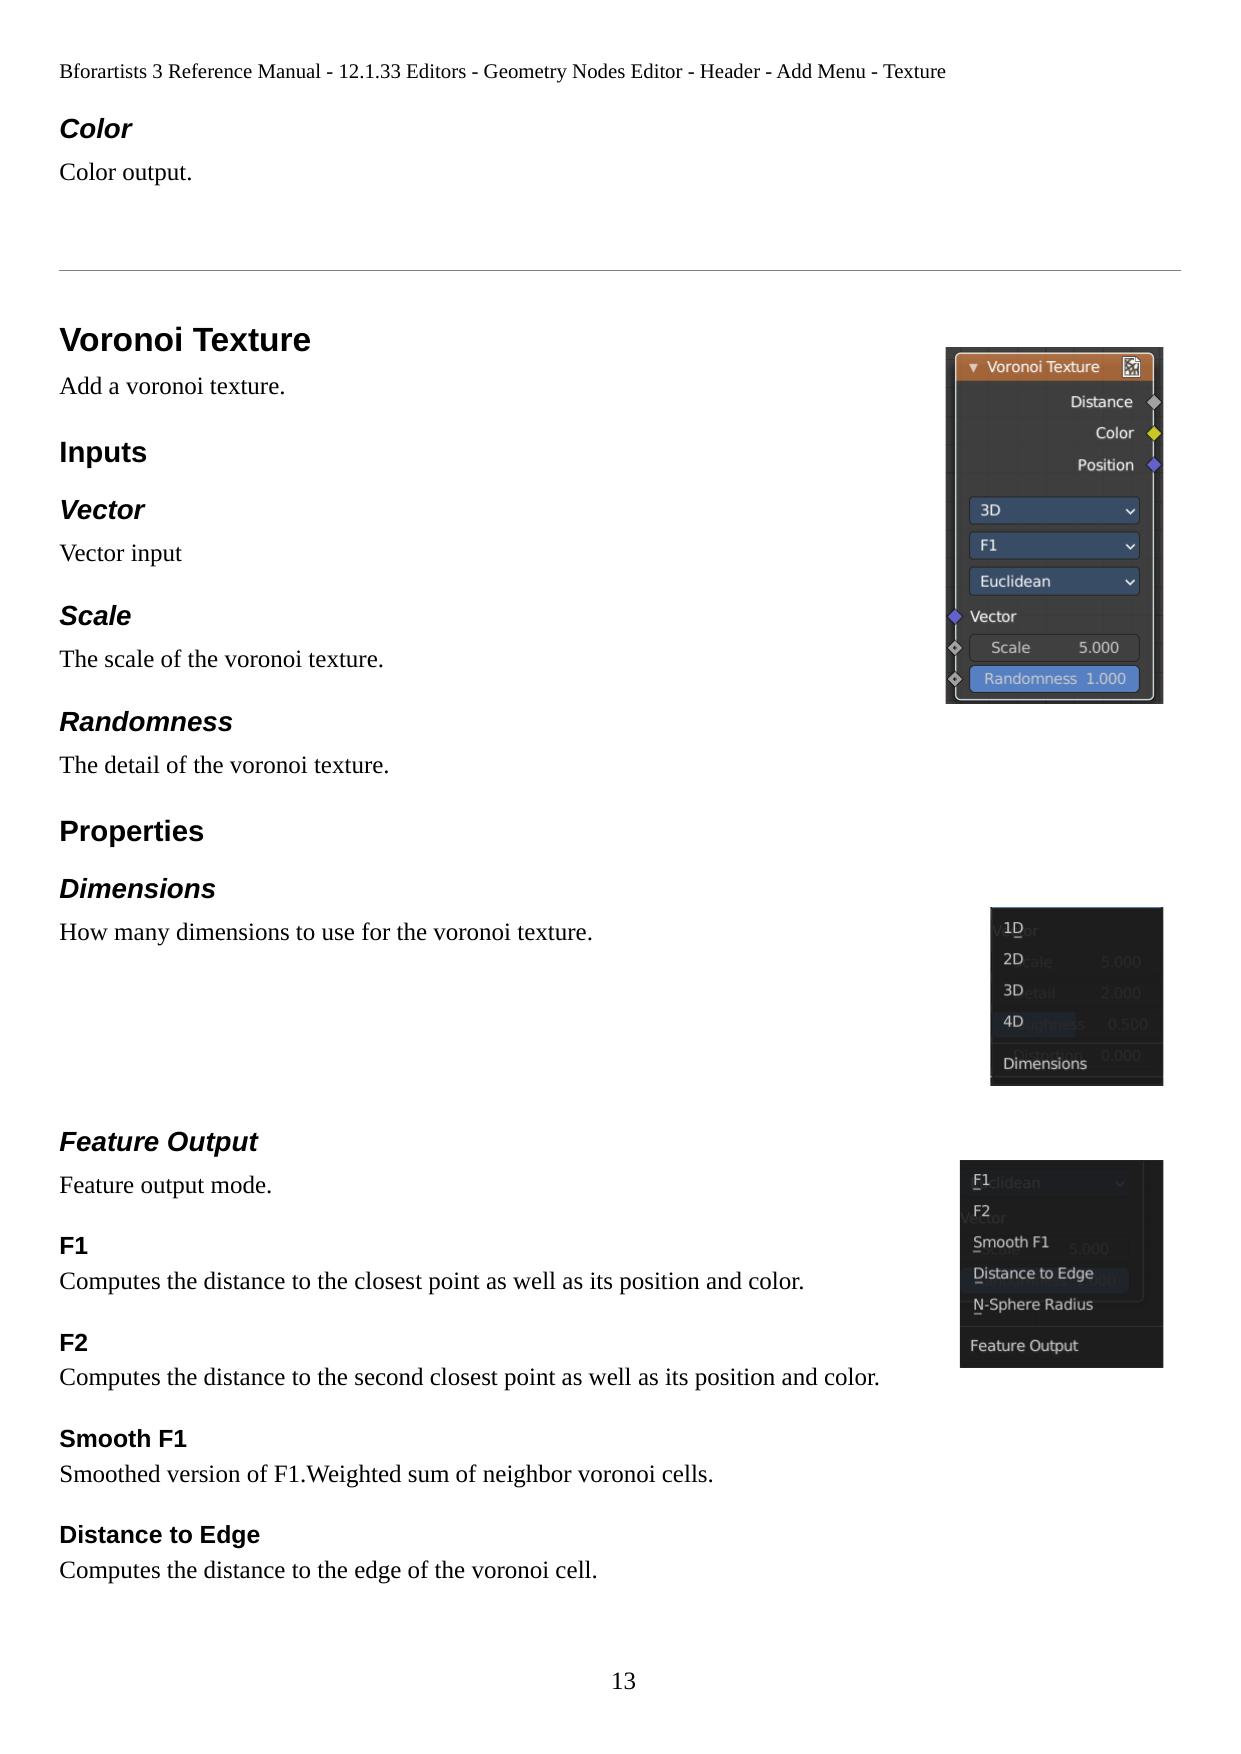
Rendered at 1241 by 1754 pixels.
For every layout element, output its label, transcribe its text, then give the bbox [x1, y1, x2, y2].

subtitle Vector [59, 494, 945, 526]
subtitle Inputs [59, 435, 945, 469]
subtitle Voronoi Texture [59, 320, 1181, 359]
text [1164, 538, 1181, 567]
text [1164, 1170, 1181, 1198]
picture [959, 1160, 1164, 1368]
subtitle Randomness [59, 706, 1181, 737]
text Vector input [59, 538, 945, 567]
text Computes the distance to the edge of the voronoi cell. [59, 1555, 1181, 1584]
subtitle Scale [59, 599, 945, 631]
text Smoothed version of F1.Weighted sum of neighbor voronoi cells. [59, 1459, 1181, 1488]
subtitle Feature Output [59, 1125, 1181, 1157]
subtitle Distance to Edge [59, 1520, 1181, 1549]
subtitle Dimensions [59, 872, 1181, 904]
subtitle Properties [59, 813, 1181, 847]
text Computes the distance to the closest point as well as its position and color. [59, 1266, 959, 1295]
subtitle F1 [59, 1231, 959, 1260]
subtitle [1164, 494, 1181, 526]
text The detail of the voronoi texture. [59, 750, 1181, 779]
text How many dimensions to use for the voronoi texture. [59, 917, 990, 945]
subtitle F2 [59, 1328, 959, 1356]
text Computes the distance to the second closest point as well as its position and color. [59, 1362, 1181, 1391]
text [1164, 371, 1181, 400]
subtitle [1164, 1328, 1181, 1356]
subtitle [1164, 1231, 1181, 1260]
text Color output. [59, 157, 1181, 186]
subtitle [1164, 435, 1181, 469]
subtitle [1164, 599, 1181, 631]
text Feature output mode. [59, 1170, 959, 1198]
subtitle Color [59, 113, 1181, 144]
picture [945, 347, 1164, 704]
text Add a voronoi texture. [59, 371, 945, 400]
text The scale of the voronoi texture. [59, 644, 945, 673]
subtitle Smooth F1 [59, 1424, 1181, 1453]
picture [990, 907, 1164, 1086]
